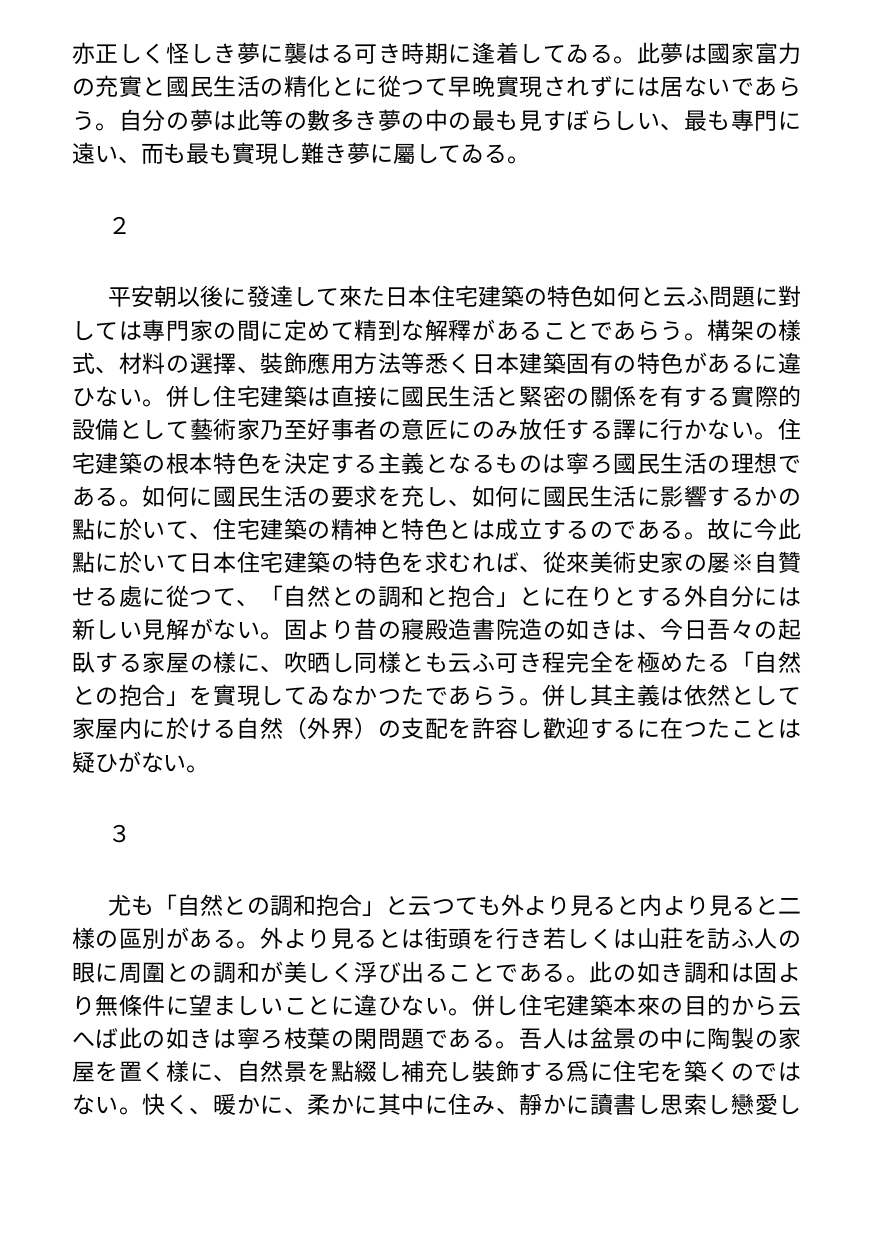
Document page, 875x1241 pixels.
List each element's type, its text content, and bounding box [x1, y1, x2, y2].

text ３ [72, 816, 802, 849]
text 亦正しく怪しき夢に襲はる可き時期に逢着してゐる。此夢は國家富力の充實と國民生活の精化とに從つて早晩實現されずには居ないであらう。自分の夢は此等の數多き夢の中の最も見すぼらしい、最も專門に遠い、而も最も實現し難き夢に屬してゐる。 [72, 36, 802, 169]
text ２ [72, 207, 802, 241]
text 尤も「自然との調和抱合」と云つても外より見ると内より見ると二樣の區別がある。外より見るとは街頭を行き若しくは山莊を訪ふ人の眼に周圍との調和が美しく浮び出ることである。此の如き調和は固より無條件に望ましいことに違ひない。併し住宅建築本來の目的から云へば此の如きは寧ろ枝葉の閑問題である。吾人は盆景の中に陶製の家屋を置く樣に、自然景を點綴し補充し裝飾する爲に住宅を築くのではない。快く、暖かに、柔かに其中に住み、靜かに讀書し思索し戀愛し [72, 888, 802, 1121]
text 平安朝以後に發達して來た日本住宅建築の特色如何と云ふ問題に對しては專門家の間に定めて精到な解釋があることであらう。構架の樣式、材料の選擇、裝飾應用方法等悉く日本建築固有の特色があるに違ひない。併し住宅建築は直接に國民生活と緊密の關係を有する實際的設備として藝術家乃至好事者の意匠にのみ放任する譯に行かない。住宅建築の根本特色を決定する主義となるものは寧ろ國民生活の理想である。如何に國民生活の要求を充し、如何に國民生活に影響するかの點に於いて、住宅建築の精神と特色とは成立するのである。故に今此點に於いて日本住宅建築の特色を求むれば、從來美術史家の屡※自贊せる處に從つて、「自然との調和と抱合」とに在りとする外自分には新しい見解がない。固より昔の寢殿造書院造の如きは、今日吾々の起臥する家屋の樣に、吹晒し同樣とも云ふ可き程完全を極めたる「自然との抱合」を實現してゐなかつたであらう。併し其主義は依然として家屋内に於ける自然（外界）の支配を許容し歡迎するに在つたことは疑ひがない。 [72, 279, 802, 778]
